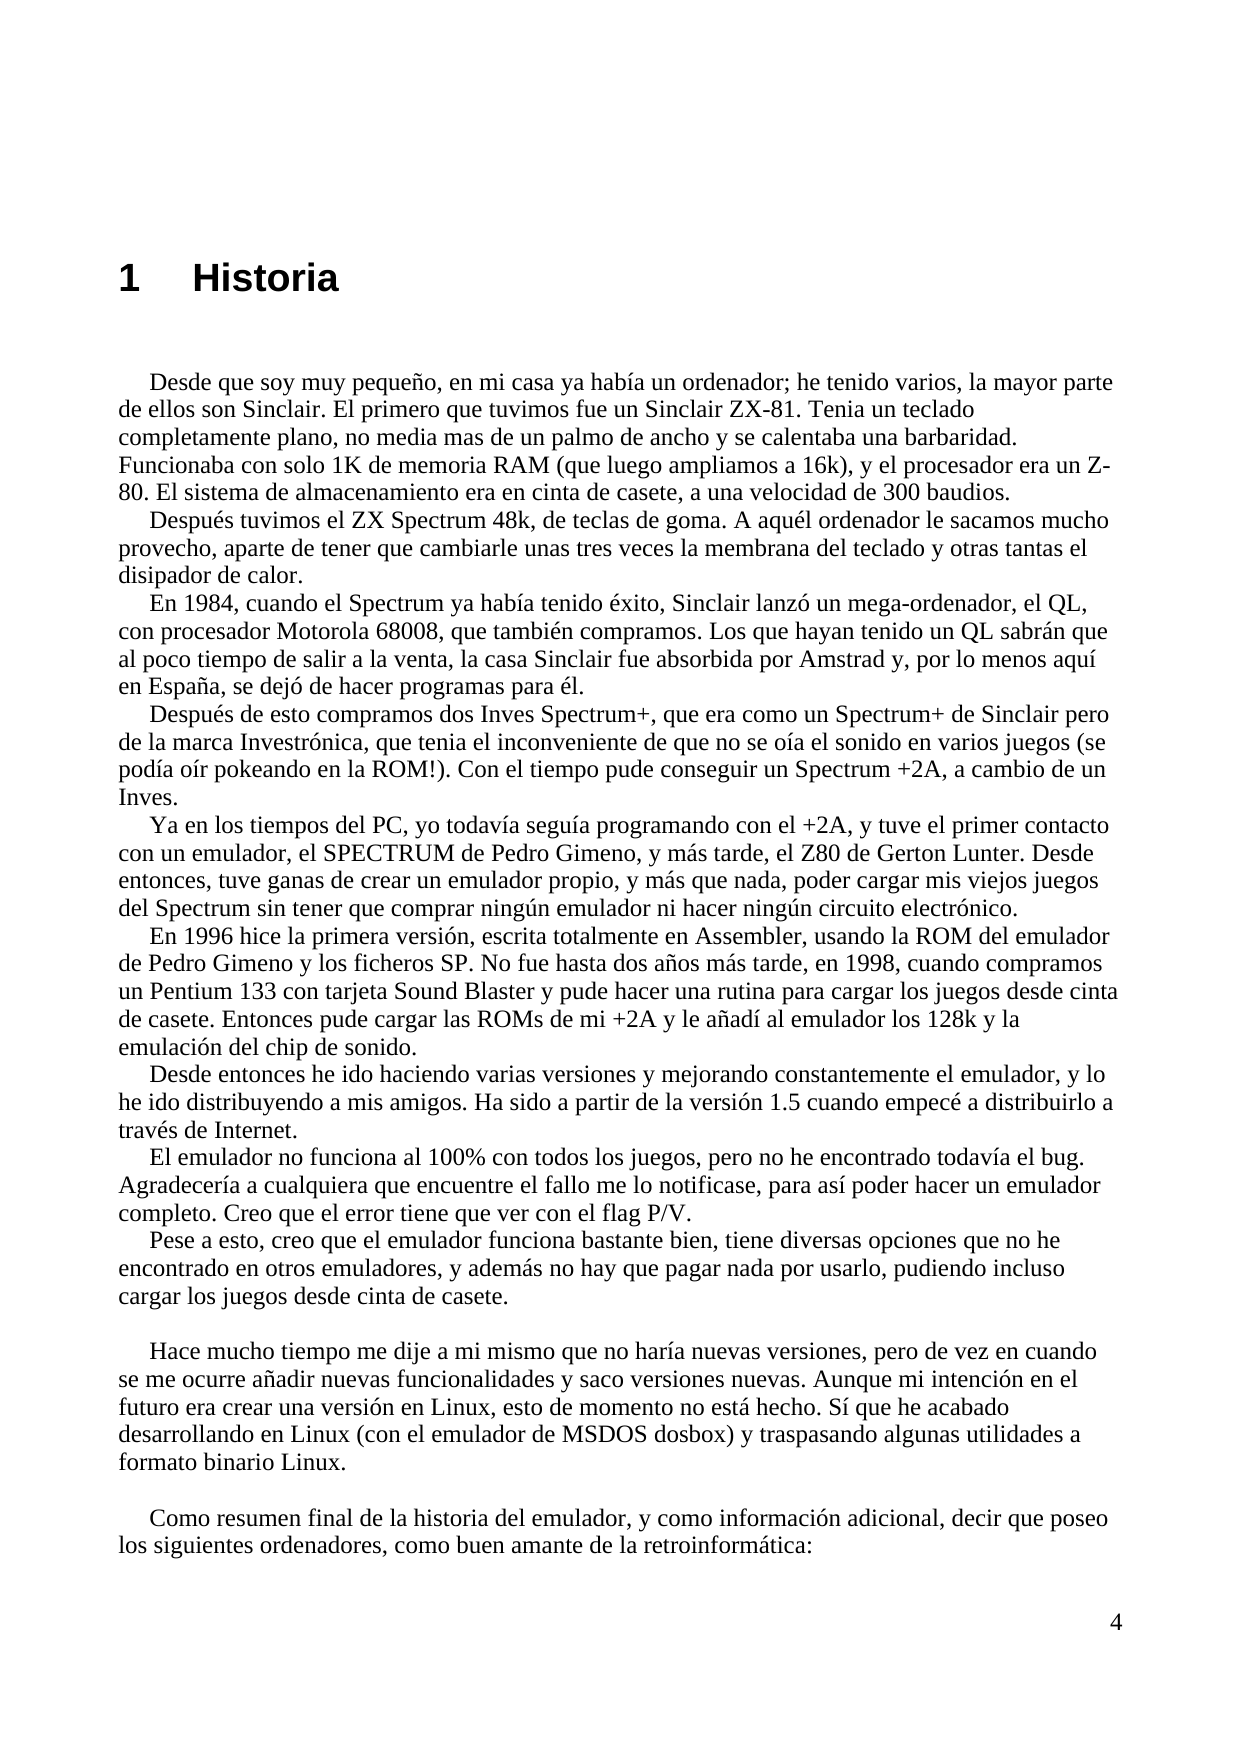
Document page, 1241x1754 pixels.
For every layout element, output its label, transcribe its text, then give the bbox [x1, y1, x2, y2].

subtitle 1 Historia [118, 256, 1122, 300]
text Pese a esto, creo que el emulador funciona bastante bien, tiene diversas opciones que no he encontrado en otros emuladores, y además no hay que pagar nada por usarlo, pudiendo incluso cargar los juegos desde cinta de casete. [118, 1227, 1122, 1310]
text Ya en los tiempos del PC, yo todavía seguía programando con el +2A, y tuve el primer contacto con un emulador, el SPECTRUM de Pedro Gimeno, y más tarde, el Z80 de Gerton Lunter. Desde entonces, tuve ganas de crear un emulador propio, y más que nada, poder cargar mis viejos juegos del Spectrum sin tener que comprar ningún emulador ni hacer ningún circuito electrónico. [118, 811, 1122, 922]
text Desde que soy muy pequeño, en mi casa ya había un ordenador; he tenido varios, la mayor parte de ellos son Sinclair. El primero que tuvimos fue un Sinclair ZX-81. Tenia un teclado completamente plano, no media mas de un palmo de ancho y se calentaba una barbaridad. Funcionaba con solo 1K de memoria RAM (que luego ampliamos a 16k), y el procesador era un Z-80. El sistema de almacenamiento era en cinta de casete, a una velocidad de 300 baudios. [118, 368, 1122, 506]
text En 1984, cuando el Spectrum ya había tenido éxito, Sinclair lanzó un mega-ordenador, el QL, con procesador Motorola 68008, que también compramos. Los que hayan tenido un QL sabrán que al poco tiempo de salir a la venta, la casa Sinclair fue absorbida por Amstrad y, por lo menos aquí en España, se dejó de hacer programas para él. [118, 589, 1122, 700]
text Desde entonces he ido haciendo varias versiones y mejorando constantemente el emulador, y lo he ido distribuyendo a mis amigos. Ha sido a partir de la versión 1.5 cuando empecé a distribuirlo a través de Internet. [118, 1060, 1122, 1143]
text Después tuvimos el ZX Spectrum 48k, de teclas de goma. A aquél ordenador le sacamos mucho provecho, aparte de tener que cambiarle unas tres veces la membrana del teclado y otras tantas el disipador de calor. [118, 506, 1122, 589]
text Después de esto compramos dos Inves Spectrum+, que era como un Spectrum+ de Sinclair pero de la marca Investrónica, que tenia el inconveniente de que no se oía el sonido en varios juegos (se podía oír pokeando en la ROM!). Con el tiempo pude conseguir un Spectrum +2A, a cambio de un Inves. [118, 700, 1122, 811]
text Como resumen final de la historia del emulador, y como información adicional, decir que poseo los siguientes ordenadores, como buen amante de la retroinformática: [118, 1504, 1122, 1559]
text El emulador no funciona al 100% con todos los juegos, pero no he encontrado todavía el bug. Agradecería a cualquiera que encuentre el fallo me lo notificase, para así poder hacer un emulador completo. Creo que el error tiene que ver con el flag P/V. [118, 1143, 1122, 1227]
text En 1996 hice la primera versión, escrita totalmente en Assembler, usando la ROM del emulador de Pedro Gimeno y los ficheros SP. No fue hasta dos años más tarde, en 1998, cuando compramos un Pentium 133 con tarjeta Sound Blaster y pude hacer una rutina para cargar los juegos desde cinta de casete. Entonces pude cargar las ROMs de mi +2A y le añadí al emulador los 128k y la emulación del chip de sonido. [118, 922, 1122, 1060]
text Hace mucho tiempo me dije a mi mismo que no haría nuevas versiones, pero de vez en cuando se me ocurre añadir nuevas funcionalidades y saco versiones nuevas. Aunque mi intención en el futuro era crear una versión en Linux, esto de momento no está hecho. Sí que he acabado desarrollando en Linux (con el emulador de MSDOS dosbox) y traspasando algunas utilidades a formato binario Linux. [118, 1337, 1122, 1476]
